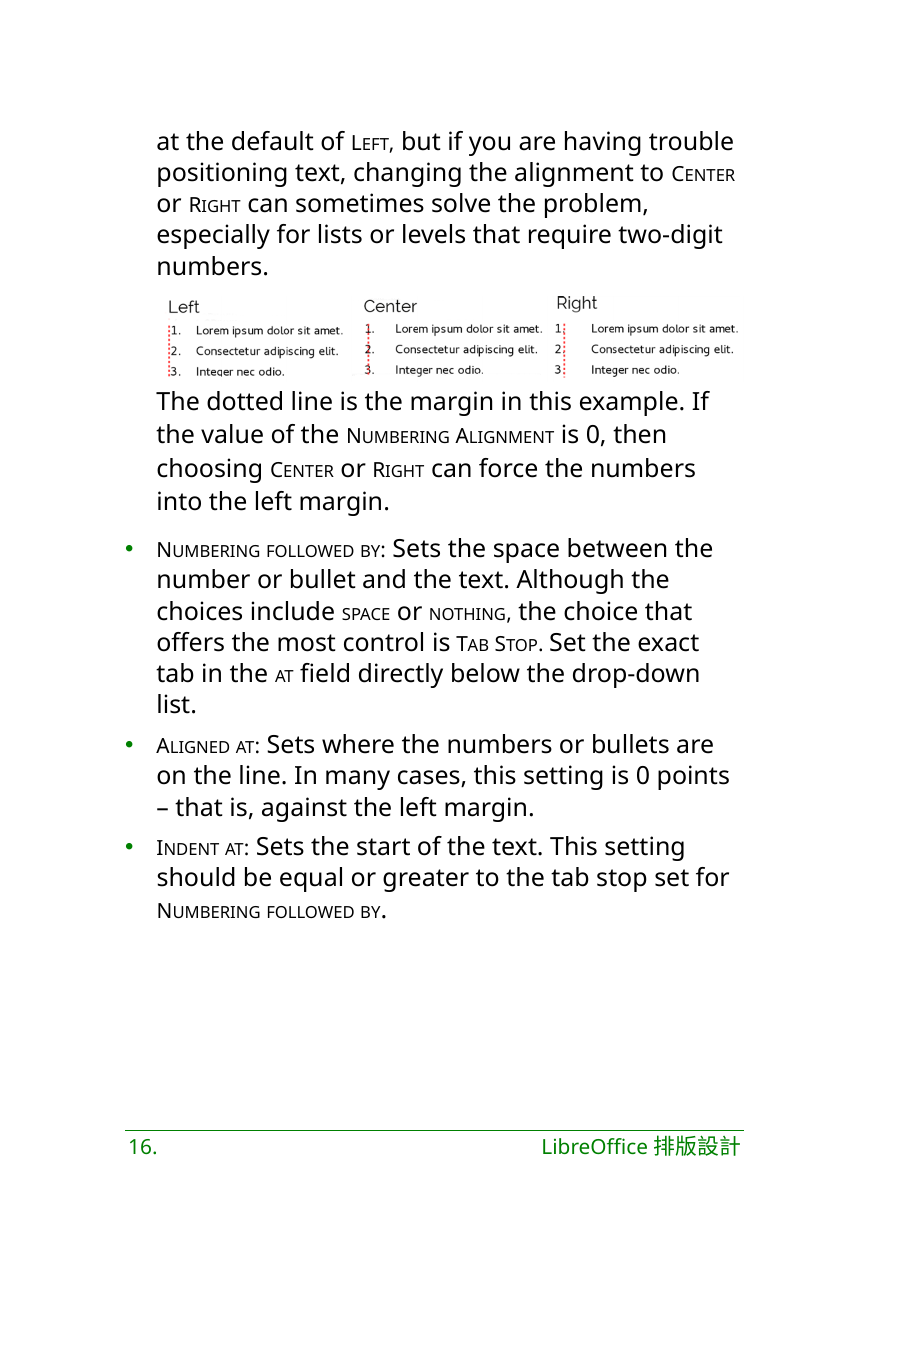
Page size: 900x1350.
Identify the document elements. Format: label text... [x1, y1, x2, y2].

list Aligned at: Sets where the numbers or bullets are on the line. In many cases, this setting is 0 points – that is, against the left margin. [125, 728, 744, 822]
table_cell The dotted line is the margin in this example. If the value of the Numbering Alignment is 0, then choosing Center or Right can force the numbers into the left margin. [156, 384, 744, 517]
list Numbering followed by: Sets the space between the number or bullet and the text. Although the choices include space or nothing, the choice that offers the most control is Tab Stop. Set the exact tab in the at field directly below the drop-down list. [125, 533, 744, 720]
list at the default of Left, but if you are having trouble positioning text, changing the alignment to Center or Right can sometimes solve the problem, especially for lists or levels that require two-digit numbers. [125, 125, 744, 281]
picture [156, 296, 744, 382]
list Indent at: Sets the start of the text. This setting should be equal or greater to the tab stop set for Numbering followed by. [125, 831, 741, 924]
